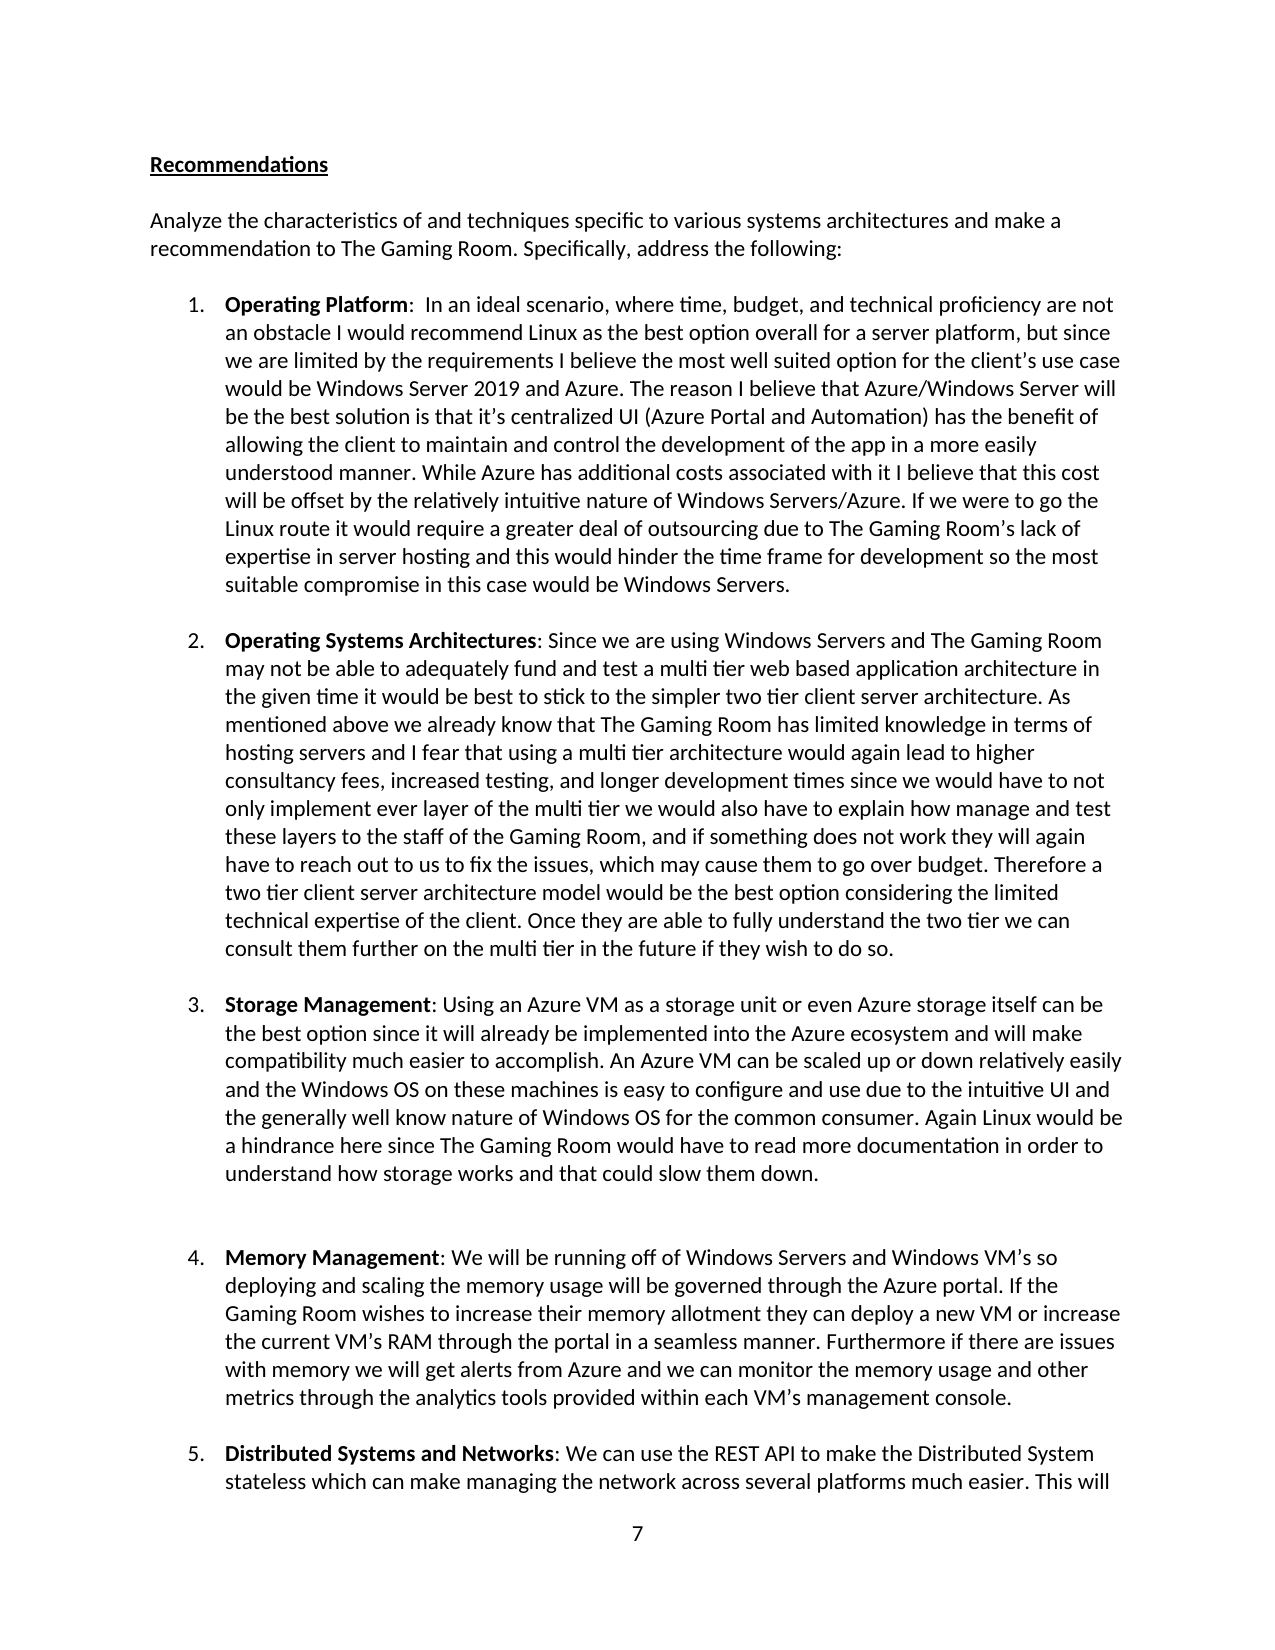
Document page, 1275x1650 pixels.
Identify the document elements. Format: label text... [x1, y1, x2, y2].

text Analyze the characteristics of and techniques specific to various systems architectures and make a recommendation to The Gaming Room. Specifically, address the following: [150, 206, 1125, 262]
list Operating Systems Architectures: Since we are using Windows Servers and The Gaming Room may not be able to adequately fund and test a multi tier web based application architecture in the given time it would be best to stick to the simpler two tier client server architecture. As mentioned above we already know that The Gaming Room has limited knowledge in terms of hosting servers and I fear that using a multi tier architecture would again lead to higher consultancy fees, increased testing, and longer development times since we would have to not only implement ever layer of the multi tier we would also have to explain how manage and test these layers to the staff of the Gaming Room, and if something does not work they will again have to reach out to us to fix the issues, which may cause them to go over budget. Therefore a two tier client server architecture model would be the best option considering the limited technical expertise of the client. Once they are able to fully understand the two tier we can consult them further on the multi tier in the future if they wish to do so. [187, 626, 1125, 963]
list Memory Management: We will be running off of Windows Servers and Windows VM’s so deploying and scaling the memory usage will be governed through the Azure portal. If the Gaming Room wishes to increase their memory allotment they can deploy a new VM or increase the current VM’s RAM through the portal in a seamless manner. Furthermore if there are issues with memory we will get alerts from Azure and we can monitor the memory usage and other metrics through the analytics tools provided within each VM’s management console. [187, 1243, 1125, 1411]
list Operating Platform: In an ideal scenario, where time, budget, and technical proficiency are not an obstacle I would recommend Linux as the best option overall for a server platform, but since we are limited by the requirements I believe the most well suited option for the client’s use case would be Windows Server 2019 and Azure. The reason I believe that Azure/Windows Server will be the best solution is that it’s centralized UI (Azure Portal and Automation) has the benefit of allowing the client to maintain and control the development of the app in a more easily understood manner. While Azure has additional costs associated with it I believe that this cost will be offset by the relatively intuitive nature of Windows Servers/Azure. If we were to go the Linux route it would require a greater deal of outsourcing due to The Gaming Room’s lack of expertise in server hosting and this would hinder the time frame for development so the most suitable compromise in this case would be Windows Servers. [187, 290, 1125, 598]
list Storage Management: Using an Azure VM as a storage unit or even Azure storage itself can be the best option since it will already be implemented into the Azure ecosystem and will make compatibility much easier to accomplish. An Azure VM can be scaled up or down relatively easily and the Windows OS on these machines is easy to configure and use due to the intuitive UI and the generally well know nature of Windows OS for the common consumer. Again Linux would be a hindrance here since The Gaming Room would have to read more documentation in order to understand how storage works and that could slow them down. [187, 991, 1125, 1187]
subtitle Recommendations [150, 150, 1125, 178]
list Distributed Systems and Networks: We can use the REST API to make the Distributed System stateless which can make managing the network across several platforms much easier. This will [187, 1439, 1125, 1495]
